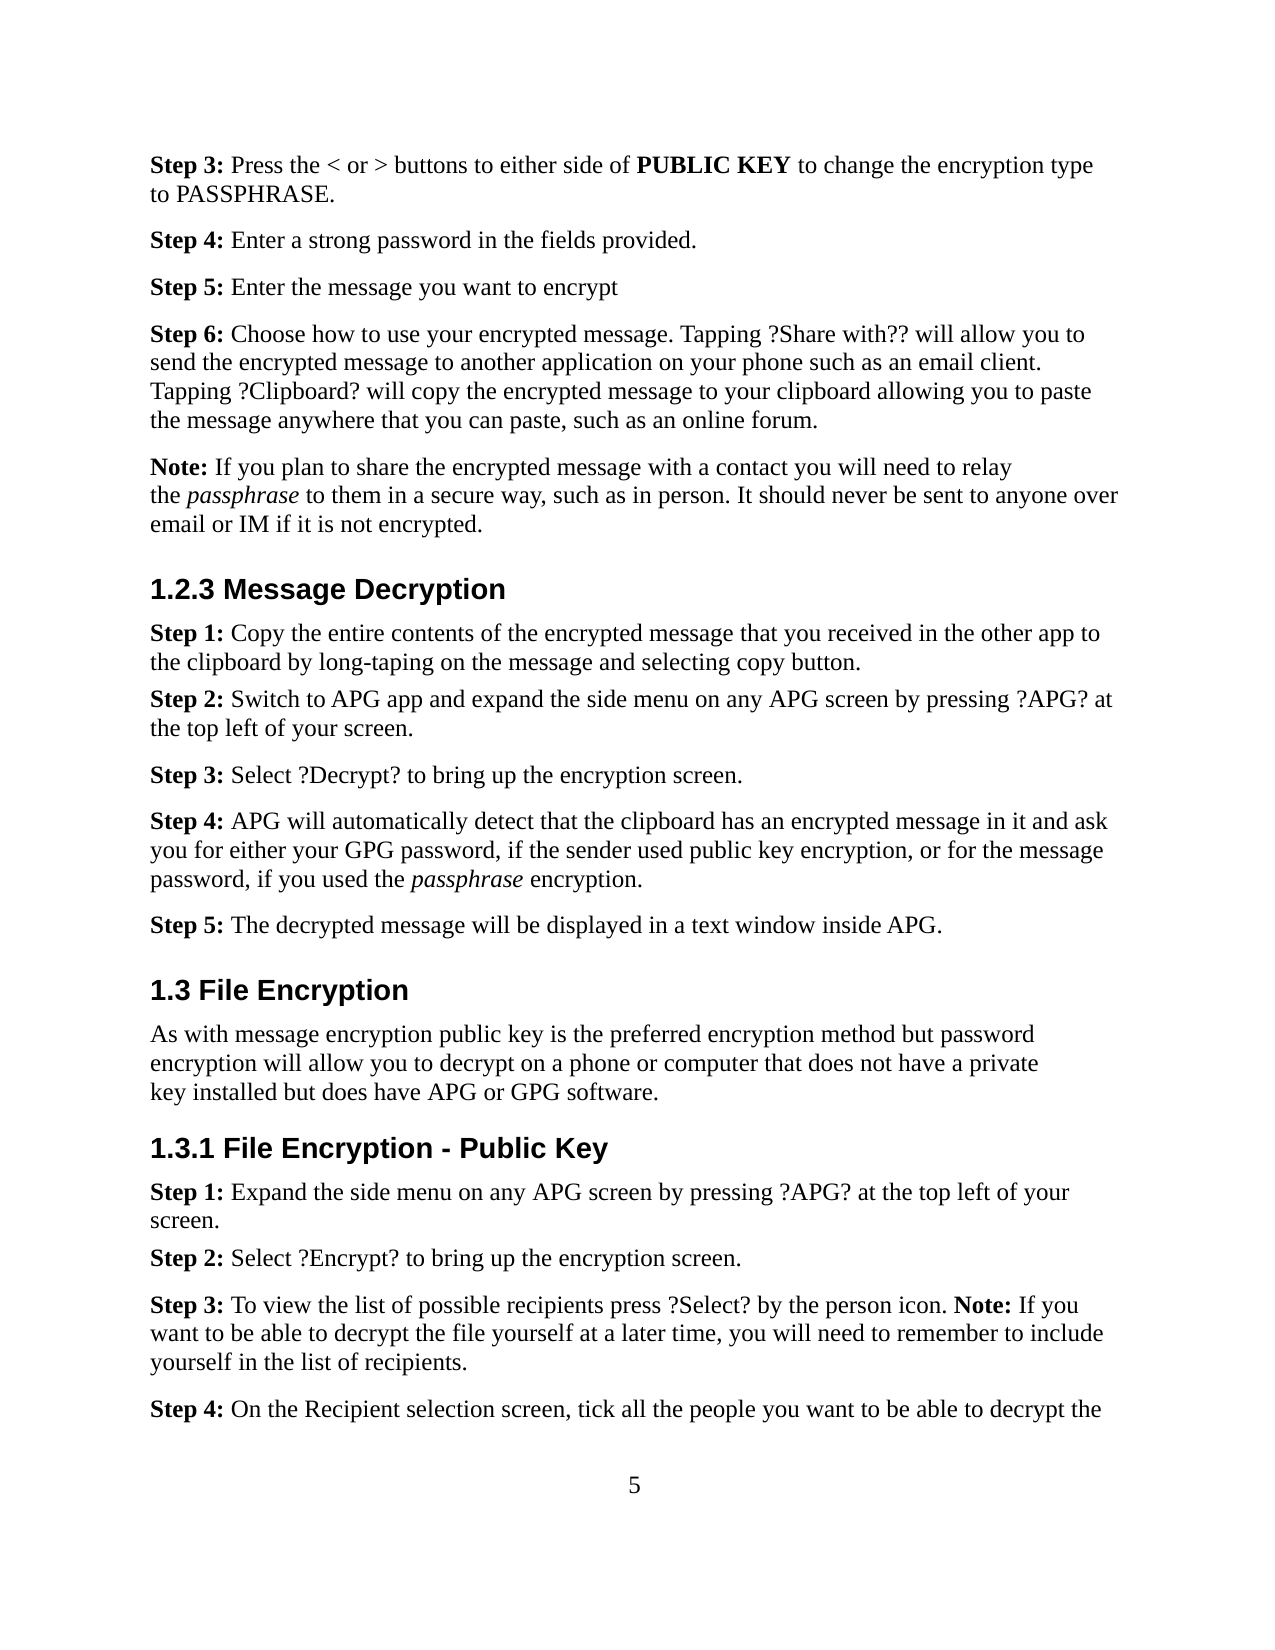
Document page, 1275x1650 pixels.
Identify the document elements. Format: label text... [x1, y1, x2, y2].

text Step 2: Switch to APG app and expand the side menu on any APG screen by pressing ?APG? at the top left of your screen. [150, 684, 1125, 742]
text Step 3: Press the < or > buttons to either side of PUBLIC KEY to change the encryption type to PASSPHRASE. [150, 150, 1125, 207]
text Step 5: The decrypted message will be displayed in a text window inside APG. [150, 911, 1125, 939]
subtitle 1.3.1 File Encryption - Public Key [150, 1131, 1125, 1164]
text Note: If you plan to share the encrypted message with a contact you will need to relay the passphrase to them in a secure way, such as in person. It should never be sent to anyone over email or IM if it is not encrypted. [150, 452, 1125, 538]
text Step 4: Enter a strong password in the fields provided. [150, 225, 1125, 254]
text Step 4: On the Recipient selection screen, tick all the people you want to be able to decrypt the [150, 1394, 1125, 1423]
text As with message encryption public key is the preferred encryption method but password encryption will allow you to decrypt on a phone or computer that does not have a private key installed but does have APG or GPG software. [150, 1019, 1125, 1106]
text Step 5: Enter the message you want to encrypt [150, 272, 1125, 301]
text Step 6: Choose how to use your encrypted message. Tapping ?Share with?? will allow you to send the encrypted message to another application on your phone such as an email client. Tapping ?Clipboard? will copy the encrypted message to your clipboard allowing you to paste the message anywhere that you can paste, such as an online forum. [150, 319, 1125, 434]
text Step 3: Select ?Decrypt? to bring up the encryption screen. [150, 760, 1125, 788]
text Step 2: Select ?Encrypt? to bring up the encryption screen. [150, 1243, 1125, 1272]
text Step 1: Copy the entire contents of the encrypted message that you received in the other app to the clipboard by long-taping on the message and selecting copy button. [150, 618, 1125, 675]
text Step 4: APG will automatically detect that the clipboard has an encrypted message in it and ask you for either your GPG password, if the sender used public key encryption, or for the message password, if you used the passphrase encryption. [150, 806, 1125, 893]
subtitle 1.3 File Encryption [150, 973, 1125, 1007]
text Step 1: Expand the side menu on any APG screen by pressing ?APG? at the top left of your screen. [150, 1177, 1125, 1234]
subtitle 1.2.3 Message Decryption [150, 572, 1125, 605]
text Step 3: To view the list of possible recipients press ?Select? by the person icon. Note: If you want to be able to decrypt the file yourself at a later time, you will need to remember to include yourself in the list of recipients. [150, 1290, 1125, 1376]
